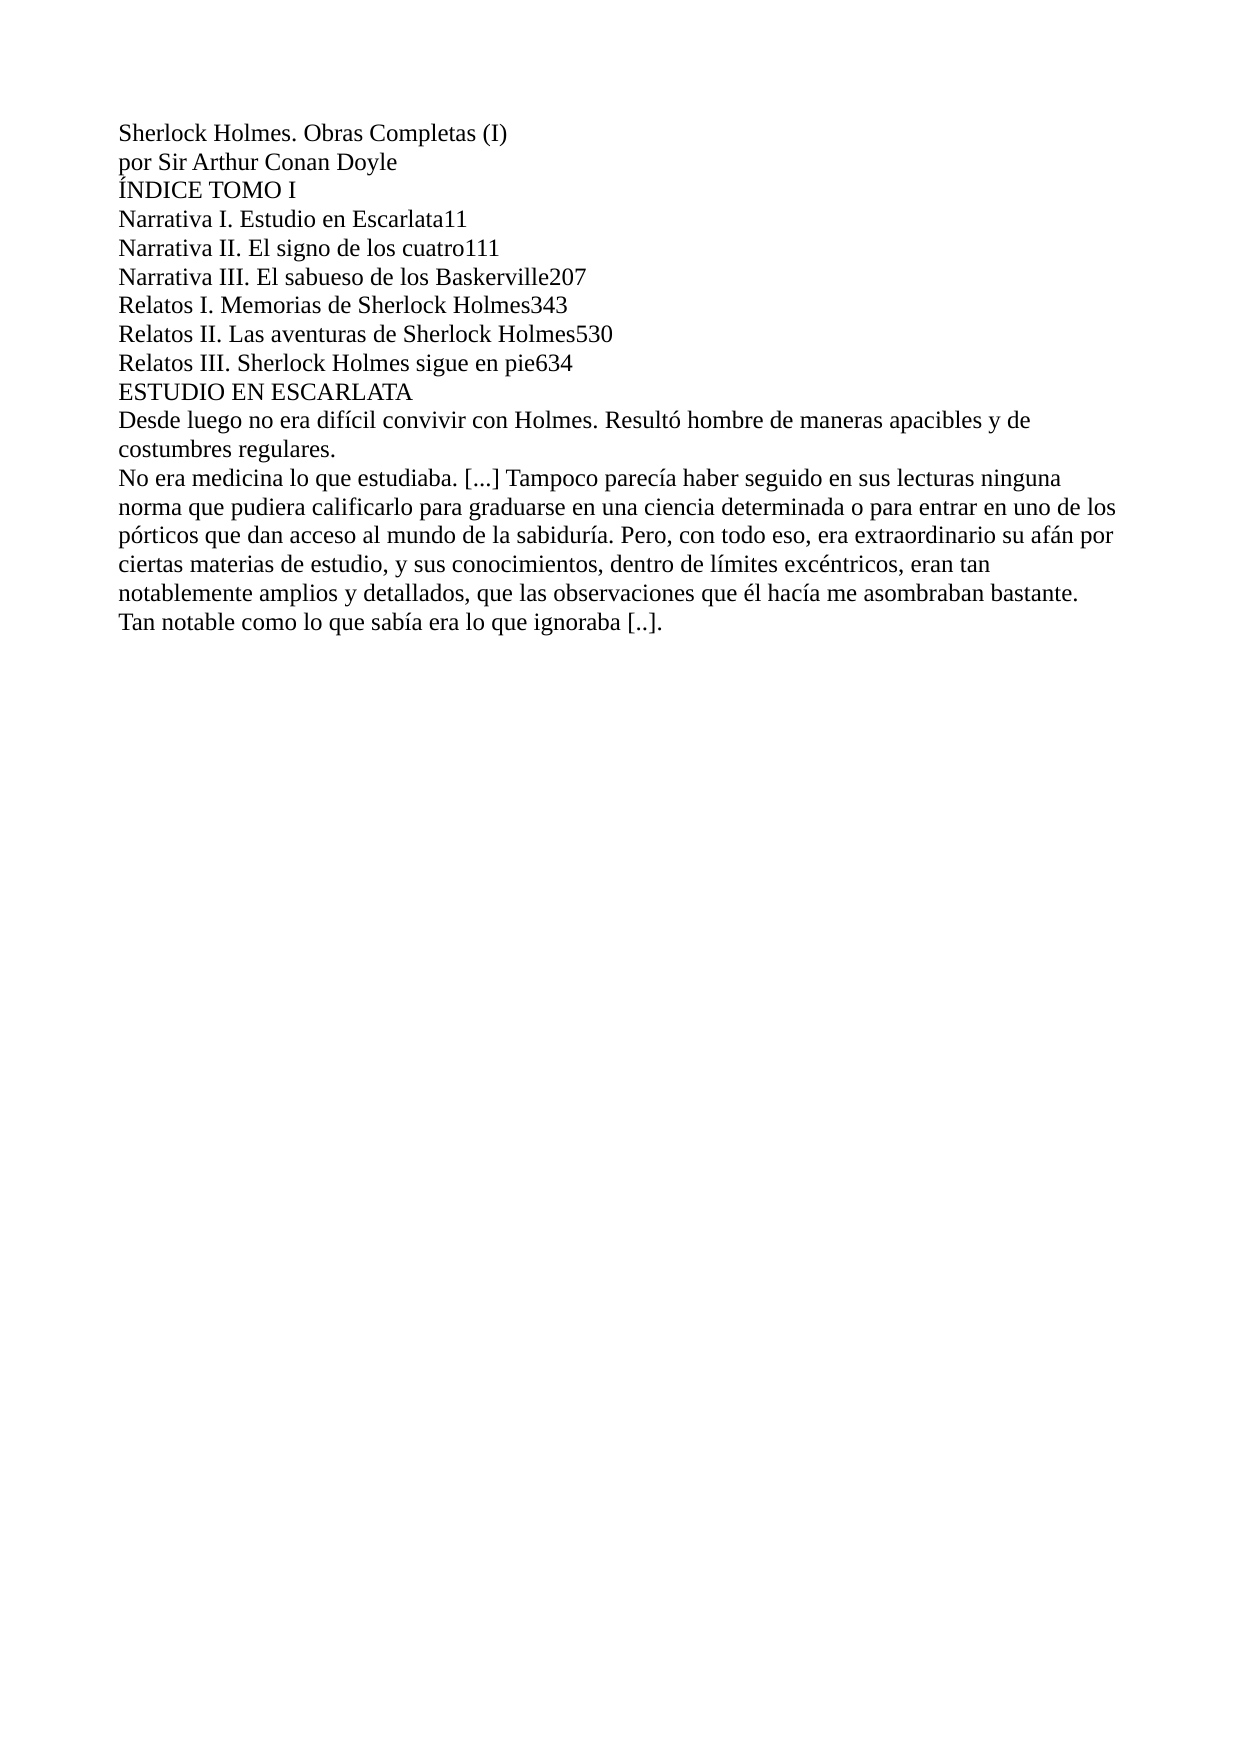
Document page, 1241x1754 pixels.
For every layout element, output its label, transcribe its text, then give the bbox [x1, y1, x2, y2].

text ESTUDIO EN ESCARLATA [118, 377, 1122, 406]
text Relatos I. Memorias de Sherlock Holmes343 [118, 291, 1122, 319]
text Sherlock Holmes. Obras Completas (I) [118, 118, 1122, 147]
text Tan notable como lo que sabía era lo que ignoraba [..]. [118, 607, 1122, 636]
text Narrativa II. El signo de los cuatro111 [118, 233, 1122, 262]
text No era medicina lo que estudiaba. [...] Tampoco parecía haber seguido en sus lecturas ninguna norma que pudiera calificarlo para graduarse en una ciencia determinada o para entrar en uno de los pórticos que dan acceso al mundo de la sabiduría. Pero, con todo eso, era extraordinario su afán por ciertas materias de estudio, y sus conocimientos, dentro de límites excéntricos, eran tan notablemente amplios y detallados, que las observaciones que él hacía me asombraban bastante. [118, 463, 1122, 607]
text Desde luego no era difícil convivir con Holmes. Resultó hombre de maneras apacibles y de costumbres regulares. [118, 406, 1122, 463]
text Narrativa I. Estudio en Escarlata11 [118, 204, 1122, 233]
text por Sir Arthur Conan Doyle [118, 147, 1122, 176]
text Narrativa III. El sabueso de los Baskerville207 [118, 262, 1122, 291]
text ÍNDICE TOMO I [118, 176, 1122, 204]
text Relatos II. Las aventuras de Sherlock Holmes530 [118, 319, 1122, 348]
text Relatos III. Sherlock Holmes sigue en pie634 [118, 348, 1122, 377]
